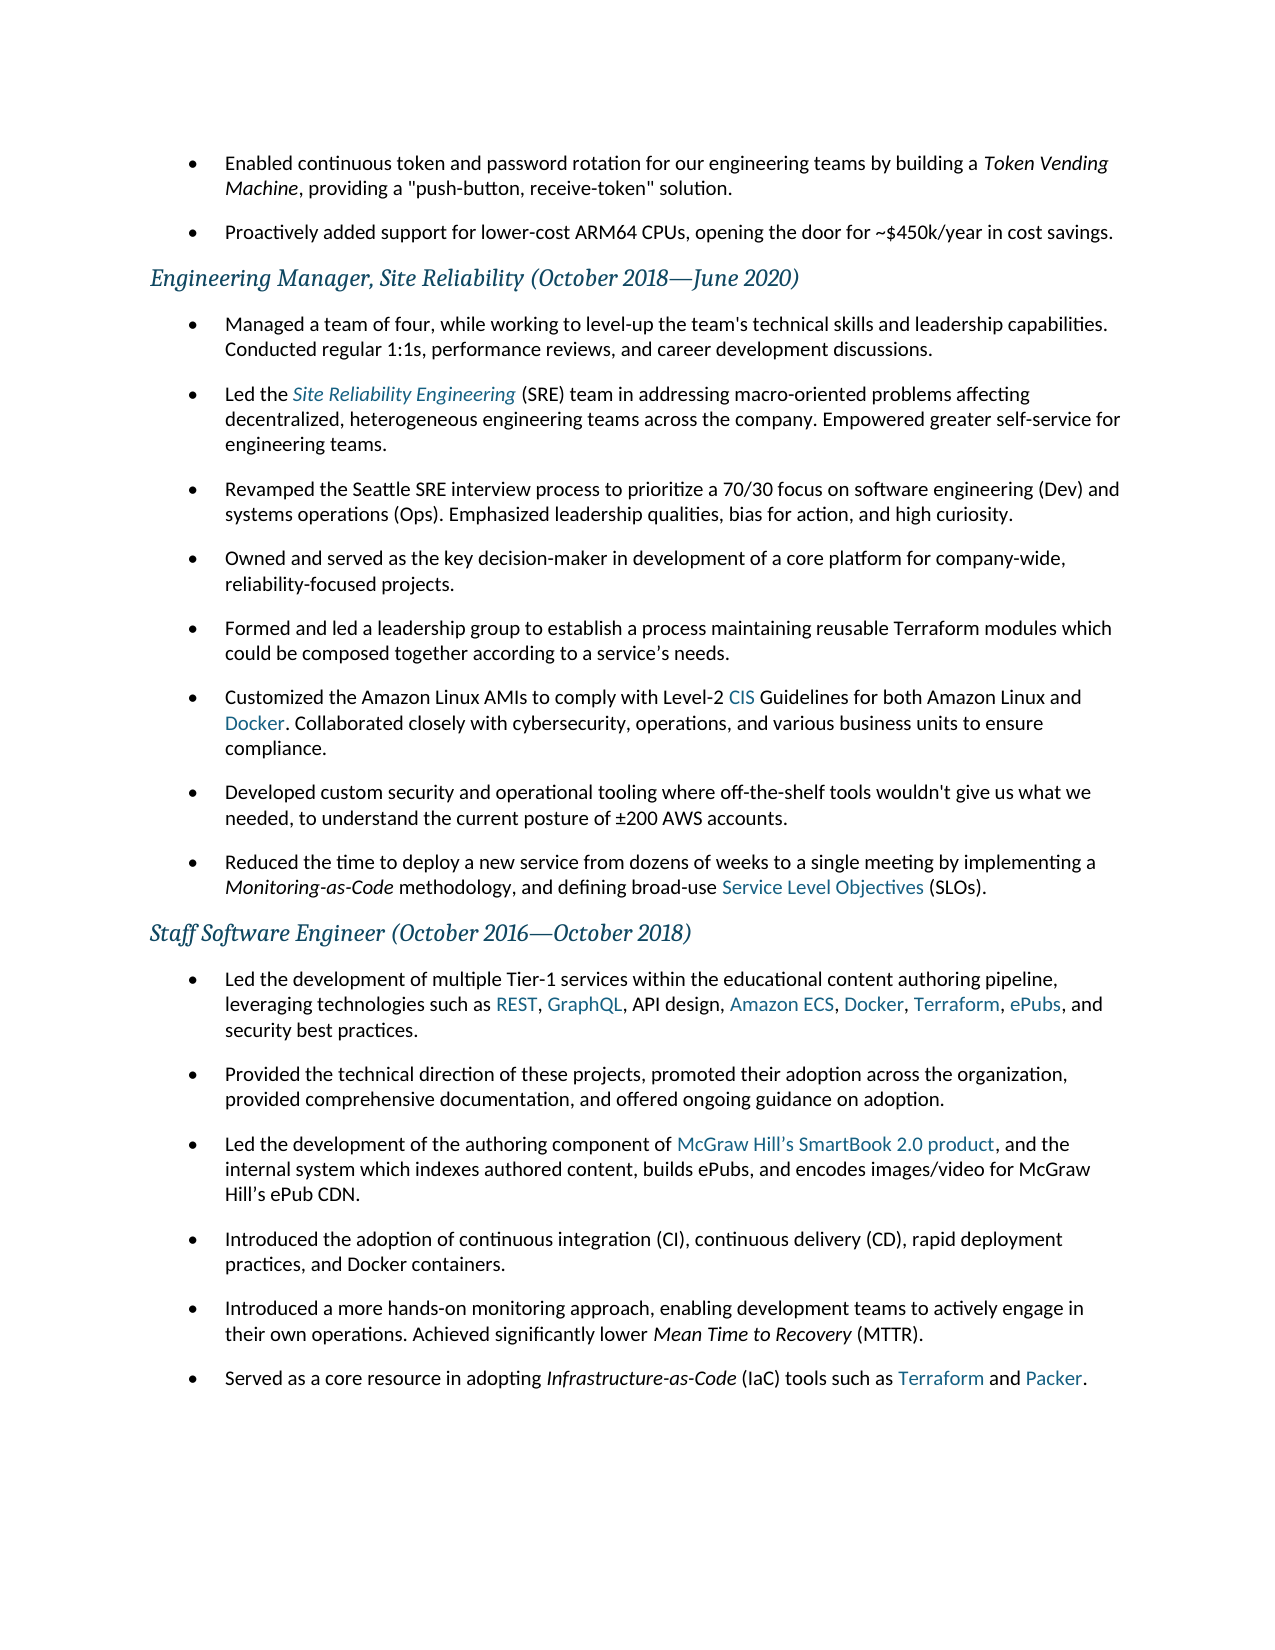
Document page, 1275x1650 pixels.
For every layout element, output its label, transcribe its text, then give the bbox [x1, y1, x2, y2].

list Introduced the adoption of continuous integration (CI), continuous delivery (CD), rapid deployment practices, and Docker containers. [187, 1226, 1125, 1277]
subtitle Engineering Manager, Site Reliability (October 2018—June 2020) [150, 264, 1125, 292]
list Formed and led a leadership group to establish a process maintaining reusable Terraform modules which could be composed together according to a service’s needs. [187, 615, 1125, 666]
list Developed custom security and operational tooling where off-the-shelf tools wouldn't give us what we needed, to understand the current posture of ±200 AWS accounts. [187, 779, 1125, 830]
list Revamped the Seattle SRE interview process to prioritize a 70/30 focus on software engineering (Dev) and systems operations (Ops). Emphasized leadership qualities, bias for action, and high curiosity. [187, 476, 1125, 527]
list Provided the technical direction of these projects, promoted their adoption across the organization, provided comprehensive documentation, and offered ongoing guidance on adoption. [187, 1061, 1125, 1112]
list Served as a core resource in adopting Infrastructure-as-Code (IaC) tools such as Terraform and Packer. [187, 1365, 1125, 1390]
list Reduced the time to deploy a new service from dozens of weeks to a single meeting by implementing a Monitoring-as-Code methodology, and defining broad-use Service Level Objectives (SLOs). [187, 849, 1125, 900]
list Introduced a more hands-on monitoring approach, enabling development teams to actively engage in their own operations. Achieved significantly lower Mean Time to Recovery (MTTR). [187, 1295, 1125, 1346]
list Led the development of multiple Tier-1 services within the educational content authoring pipeline, leveraging technologies such as REST, GraphQL, API design, Amazon ECS, Docker, Terraform, ePubs, and security best practices. [187, 966, 1125, 1042]
list Owned and served as the key decision-maker in development of a core platform for company-wide, reliability-focused projects. [187, 545, 1125, 596]
list Led the Site Reliability Engineering (SRE) team in addressing macro-oriented problems affecting decentralized, heterogeneous engineering teams across the company. Empowered greater self-service for engineering teams. [187, 381, 1125, 457]
list Led the development of the authoring component of McGraw Hill’s SmartBook 2.0 product, and the internal system which indexes authored content, builds ePubs, and encodes images/video for McGraw Hill’s ePub CDN. [187, 1131, 1125, 1207]
list Proactively added support for lower-cost ARM64 CPUs, opening the door for ~$450k/year in cost savings. [187, 219, 1125, 245]
list Enabled continuous token and password rotation for our engineering teams by building a Token Vending Machine, providing a "push-button, receive-token" solution. [187, 150, 1125, 201]
subtitle Staff Software Engineer (October 2016—October 2018) [150, 919, 1125, 947]
list Customized the Amazon Linux AMIs to comply with Level-2 CIS Guidelines for both Amazon Linux and Docker. Collaborated closely with cybersecurity, operations, and various business units to ensure compliance. [187, 684, 1125, 761]
list Managed a team of four, while working to level-up the team's technical skills and leadership capabilities. Conducted regular 1:1s, performance reviews, and career development discussions. [187, 311, 1125, 362]
